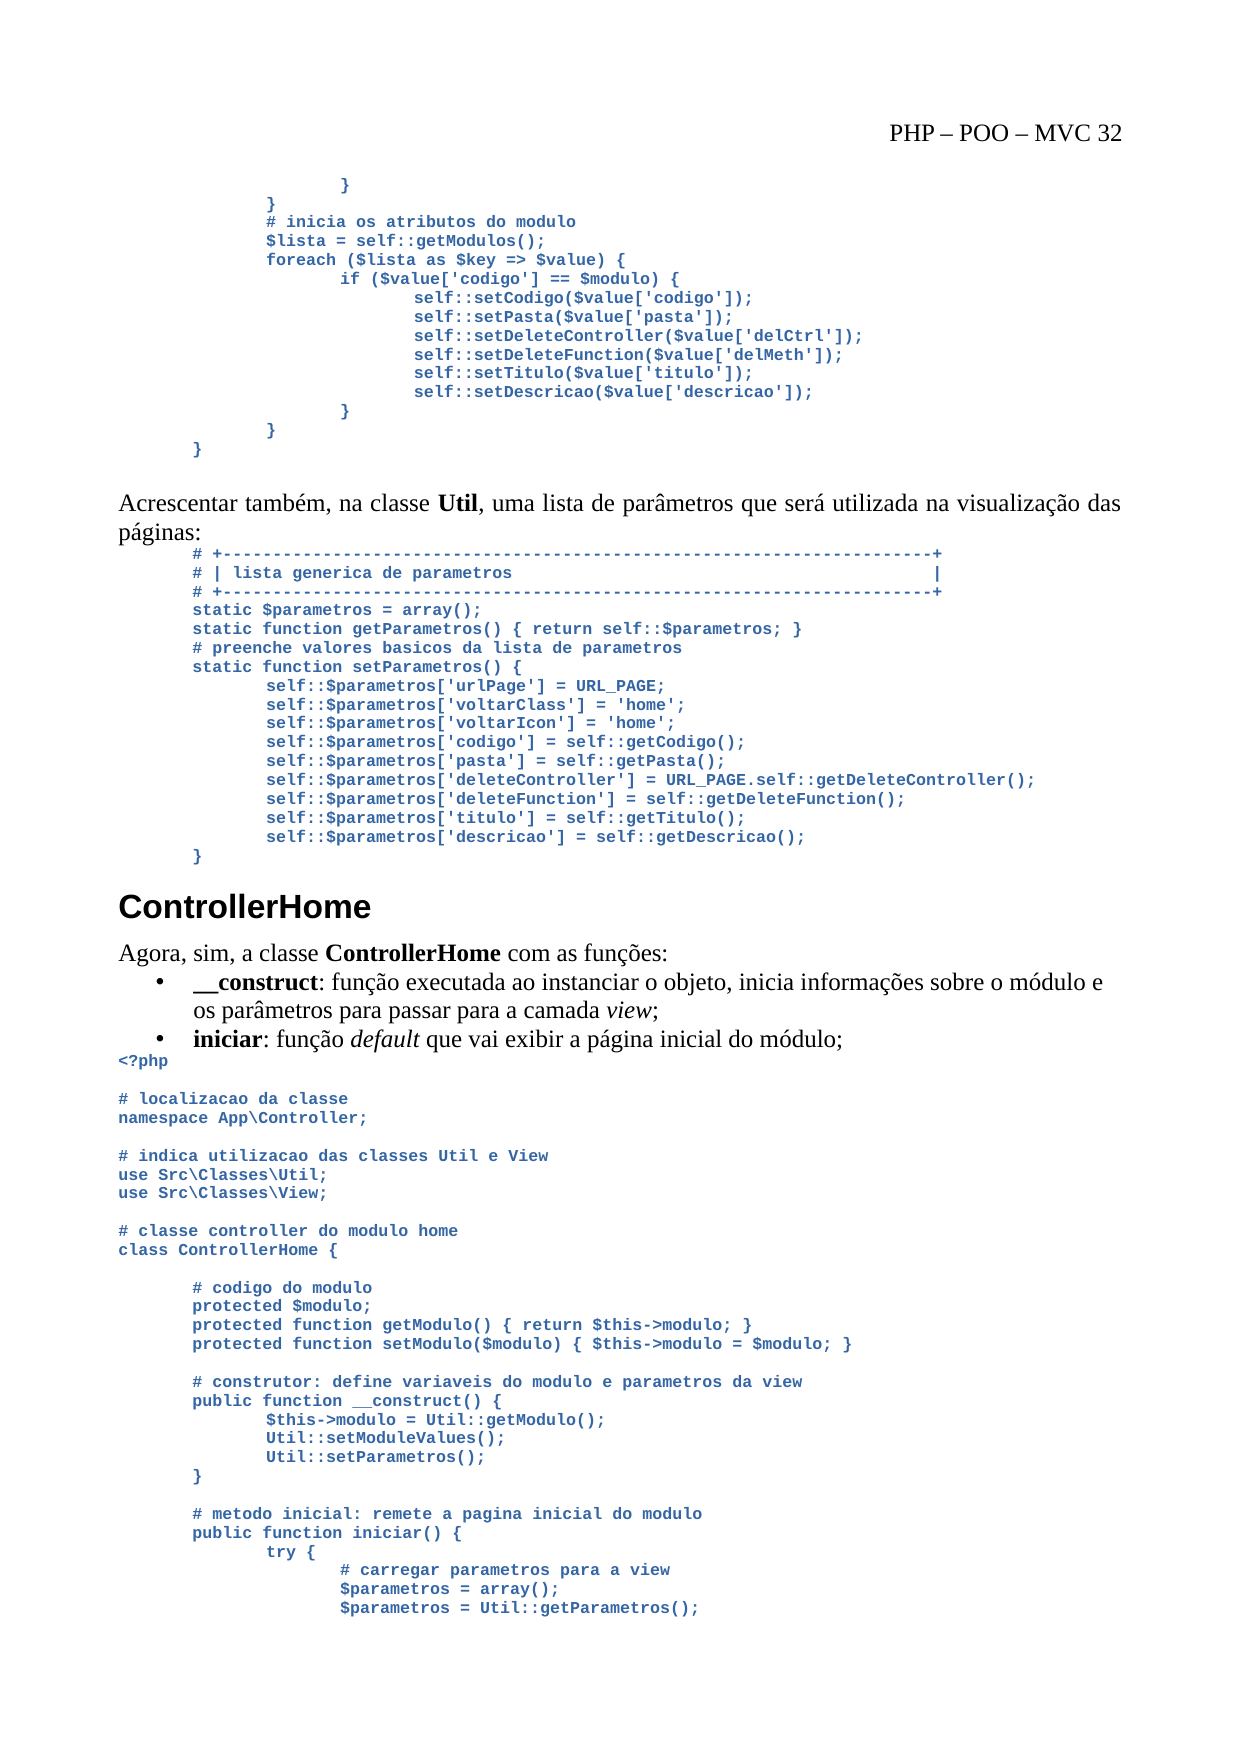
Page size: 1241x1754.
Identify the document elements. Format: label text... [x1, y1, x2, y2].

text namespace App\Controller; [118, 1109, 1122, 1128]
text self::$parametros['pasta'] = self::getPasta(); [118, 753, 1122, 772]
text self::$parametros['deleteController'] = URL_PAGE.self::getDeleteController(); [118, 772, 1122, 791]
text self::$parametros['deleteFunction'] = self::getDeleteFunction(); [118, 791, 1122, 809]
text self::$parametros['voltarIcon'] = 'home'; [118, 715, 1122, 734]
text Agora, sim, a classe ControllerHome com as funções: [118, 938, 1122, 967]
text protected $modulo; [118, 1298, 1122, 1317]
text self::$parametros['codigo'] = self::getCodigo(); [118, 734, 1122, 753]
text <?php [118, 1053, 1122, 1072]
text self::$parametros['descricao'] = self::getDescricao(); [118, 828, 1122, 847]
text } [118, 440, 1122, 459]
text } [118, 403, 1122, 421]
text static $parametros = array(); [118, 602, 1122, 621]
text Acrescentar também, na classe Util, uma lista de parâmetros que será utilizada na visualização das páginas: [118, 488, 1122, 545]
text self::setTitulo($value['titulo']); [118, 365, 1122, 384]
text self::$parametros['urlPage'] = URL_PAGE; [118, 677, 1122, 696]
text self::setDeleteController($value['delCtrl']); [118, 327, 1122, 346]
text $parametros = Util::getParametros(); [118, 1600, 1122, 1618]
text self::setCodigo($value['codigo']); [118, 289, 1122, 308]
subtitle ControllerHome [118, 887, 1122, 925]
text # inicia os atributos do modulo [118, 214, 1122, 233]
list iniciar: função default que vai exibir a página inicial do módulo; [156, 1024, 1122, 1053]
text self::$parametros['voltarClass'] = 'home'; [118, 696, 1122, 715]
text # preenche valores basicos da lista de parametros [118, 640, 1122, 658]
text try { [118, 1543, 1122, 1562]
text self::$parametros['titulo'] = self::getTitulo(); [118, 809, 1122, 828]
text # classe controller do modulo home [118, 1223, 1122, 1241]
text use Src\Classes\Util; [118, 1166, 1122, 1185]
text $parametros = array(); [118, 1581, 1122, 1600]
text } [118, 195, 1122, 214]
text self::setDeleteFunction($value['delMeth']); [118, 346, 1122, 365]
text $this->modulo = Util::getModulo(); [118, 1411, 1122, 1430]
text # indica utilizacao das classes Util e View [118, 1147, 1122, 1166]
text } [118, 421, 1122, 440]
text $lista = self::getModulos(); [118, 233, 1122, 252]
text Util::setParametros(); [118, 1449, 1122, 1468]
text Util::setModuleValues(); [118, 1430, 1122, 1449]
text # carregar parametros para a view [118, 1562, 1122, 1581]
text } [118, 1468, 1122, 1487]
text # construtor: define variaveis do modulo e parametros da view [118, 1373, 1122, 1392]
text } [118, 847, 1122, 866]
text self::setDescricao($value['descricao']); [118, 384, 1122, 403]
text use Src\Classes\View; [118, 1185, 1122, 1204]
text protected function getModulo() { return $this->modulo; } [118, 1317, 1122, 1336]
text } [118, 176, 1122, 195]
text # localizacao da classe [118, 1091, 1122, 1109]
text static function getParametros() { return self::$parametros; } [118, 621, 1122, 640]
text # | lista generica de parametros | [118, 564, 1122, 583]
list __construct: função executada ao instanciar o objeto, inicia informações sobre o módulo e os parâmetros para passar para a camada view; [156, 967, 1122, 1024]
text # metodo inicial: remete a pagina inicial do modulo [118, 1505, 1122, 1524]
text # +-----------------------------------------------------------------------+ [118, 545, 1122, 564]
text protected function setModulo($modulo) { $this->modulo = $modulo; } [118, 1336, 1122, 1354]
text class ControllerHome { [118, 1241, 1122, 1260]
text foreach ($lista as $key => $value) { [118, 252, 1122, 271]
text # codigo do modulo [118, 1279, 1122, 1298]
text if ($value['codigo'] == $modulo) { [118, 271, 1122, 289]
text public function iniciar() { [118, 1524, 1122, 1543]
text public function __construct() { [118, 1392, 1122, 1411]
text # +-----------------------------------------------------------------------+ [118, 583, 1122, 602]
text self::setPasta($value['pasta']); [118, 308, 1122, 327]
text static function setParametros() { [118, 658, 1122, 677]
